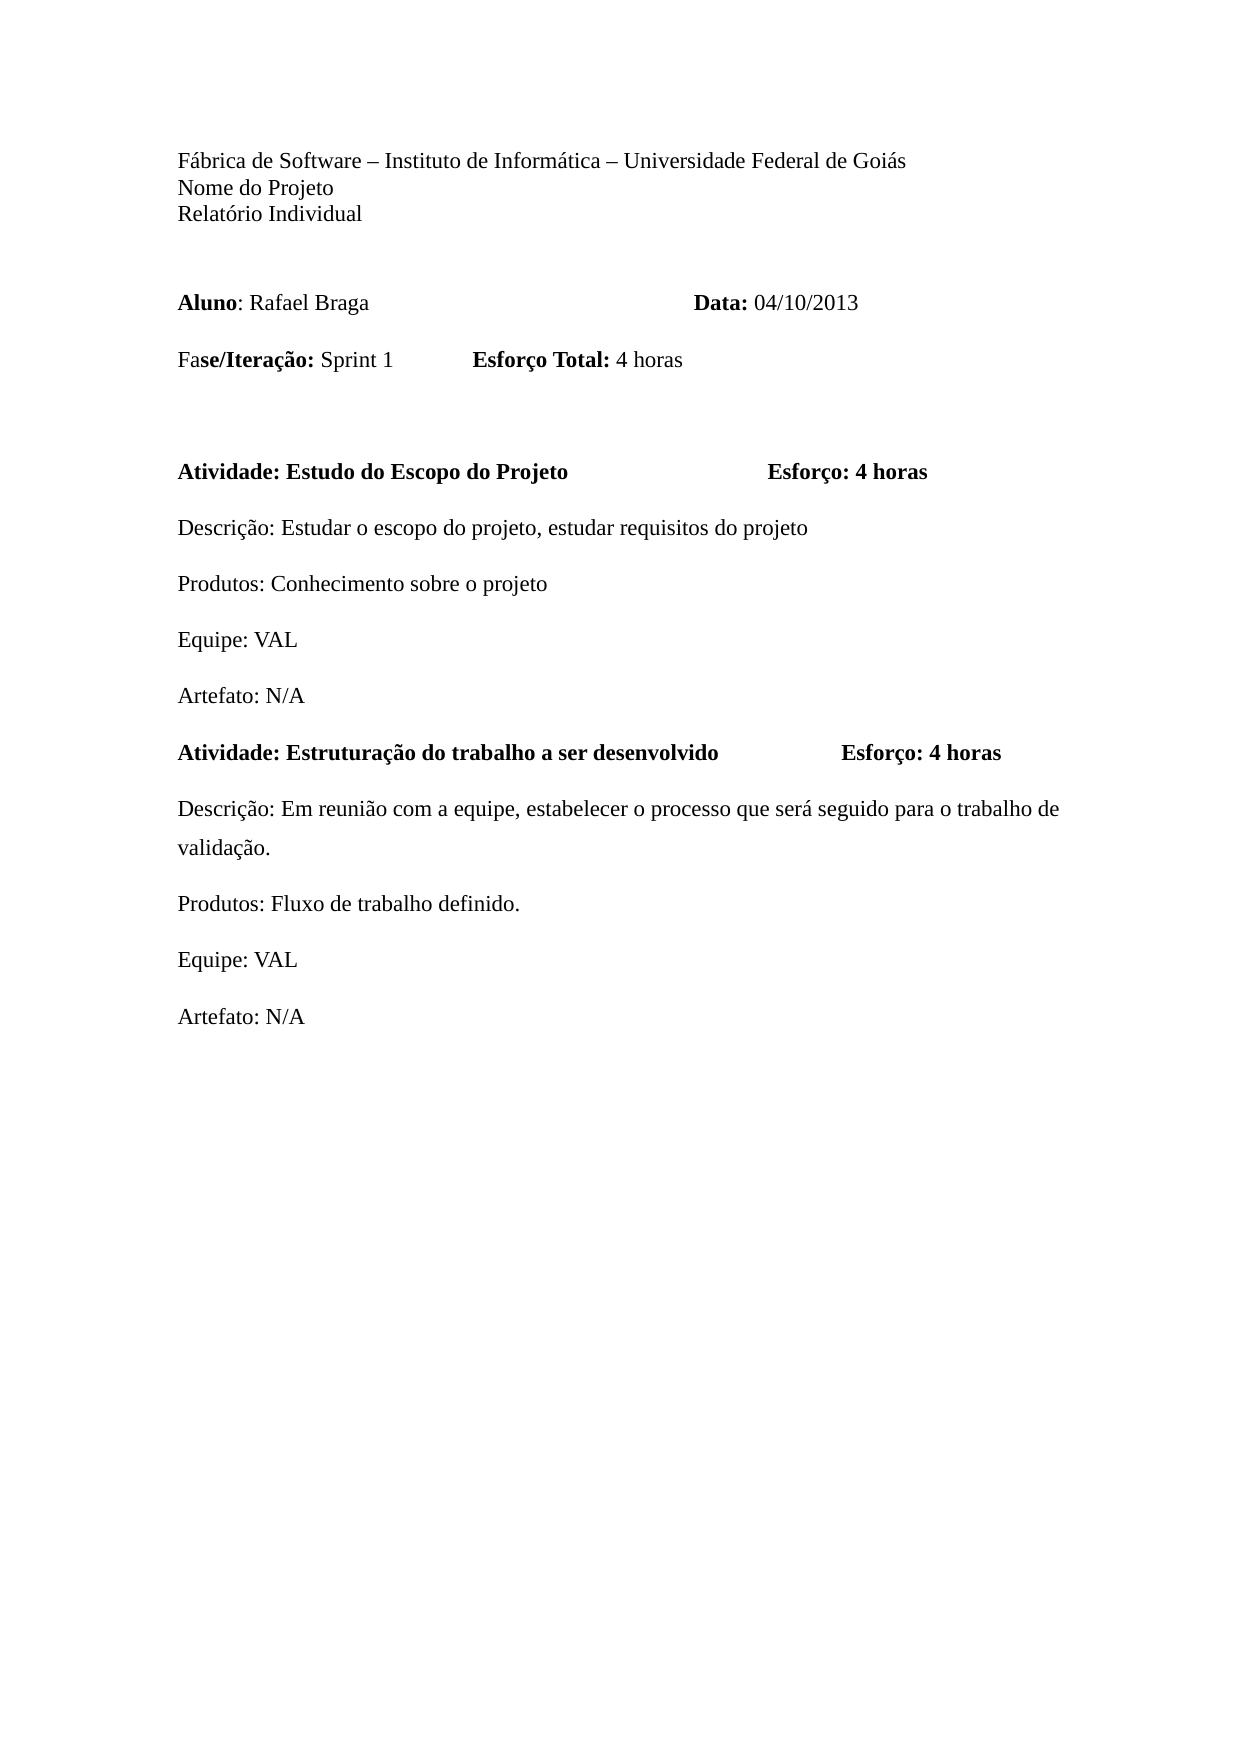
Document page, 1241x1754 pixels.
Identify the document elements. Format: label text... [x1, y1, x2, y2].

text Equipe: VAL [177, 626, 1063, 653]
text Nome do Projeto [177, 174, 1063, 200]
text Aluno: Rafael Braga Data: 04/10/2013 [177, 289, 1063, 316]
text Produtos: Conhecimento sobre o projeto [177, 570, 1063, 597]
text Fase/Iteração: Sprint 1 Esforço Total: 4 horas [177, 346, 1063, 372]
text Descrição: Em reunião com a equipe, estabelecer o processo que será seguido para o trabalho de validação. [177, 795, 1063, 861]
text Artefato: N/A [177, 682, 1063, 709]
text Produtos: Fluxo de trabalho definido. [177, 890, 1063, 917]
text Atividade: Estudo do Escopo do Projeto Esforço: 4 horas [177, 458, 1063, 484]
text Descrição: Estudar o escopo do projeto, estudar requisitos do projeto [177, 514, 1063, 540]
text Equipe: VAL [177, 947, 1063, 973]
text Atividade: Estruturação do trabalho a ser desenvolvido Esforço: 4 horas [177, 739, 1063, 765]
text Fábrica de Software – Instituto de Informática – Universidade Federal de Goiás [177, 148, 1063, 174]
text Artefato: N/A [177, 1003, 1063, 1029]
text Relatório Individual [177, 200, 1063, 227]
